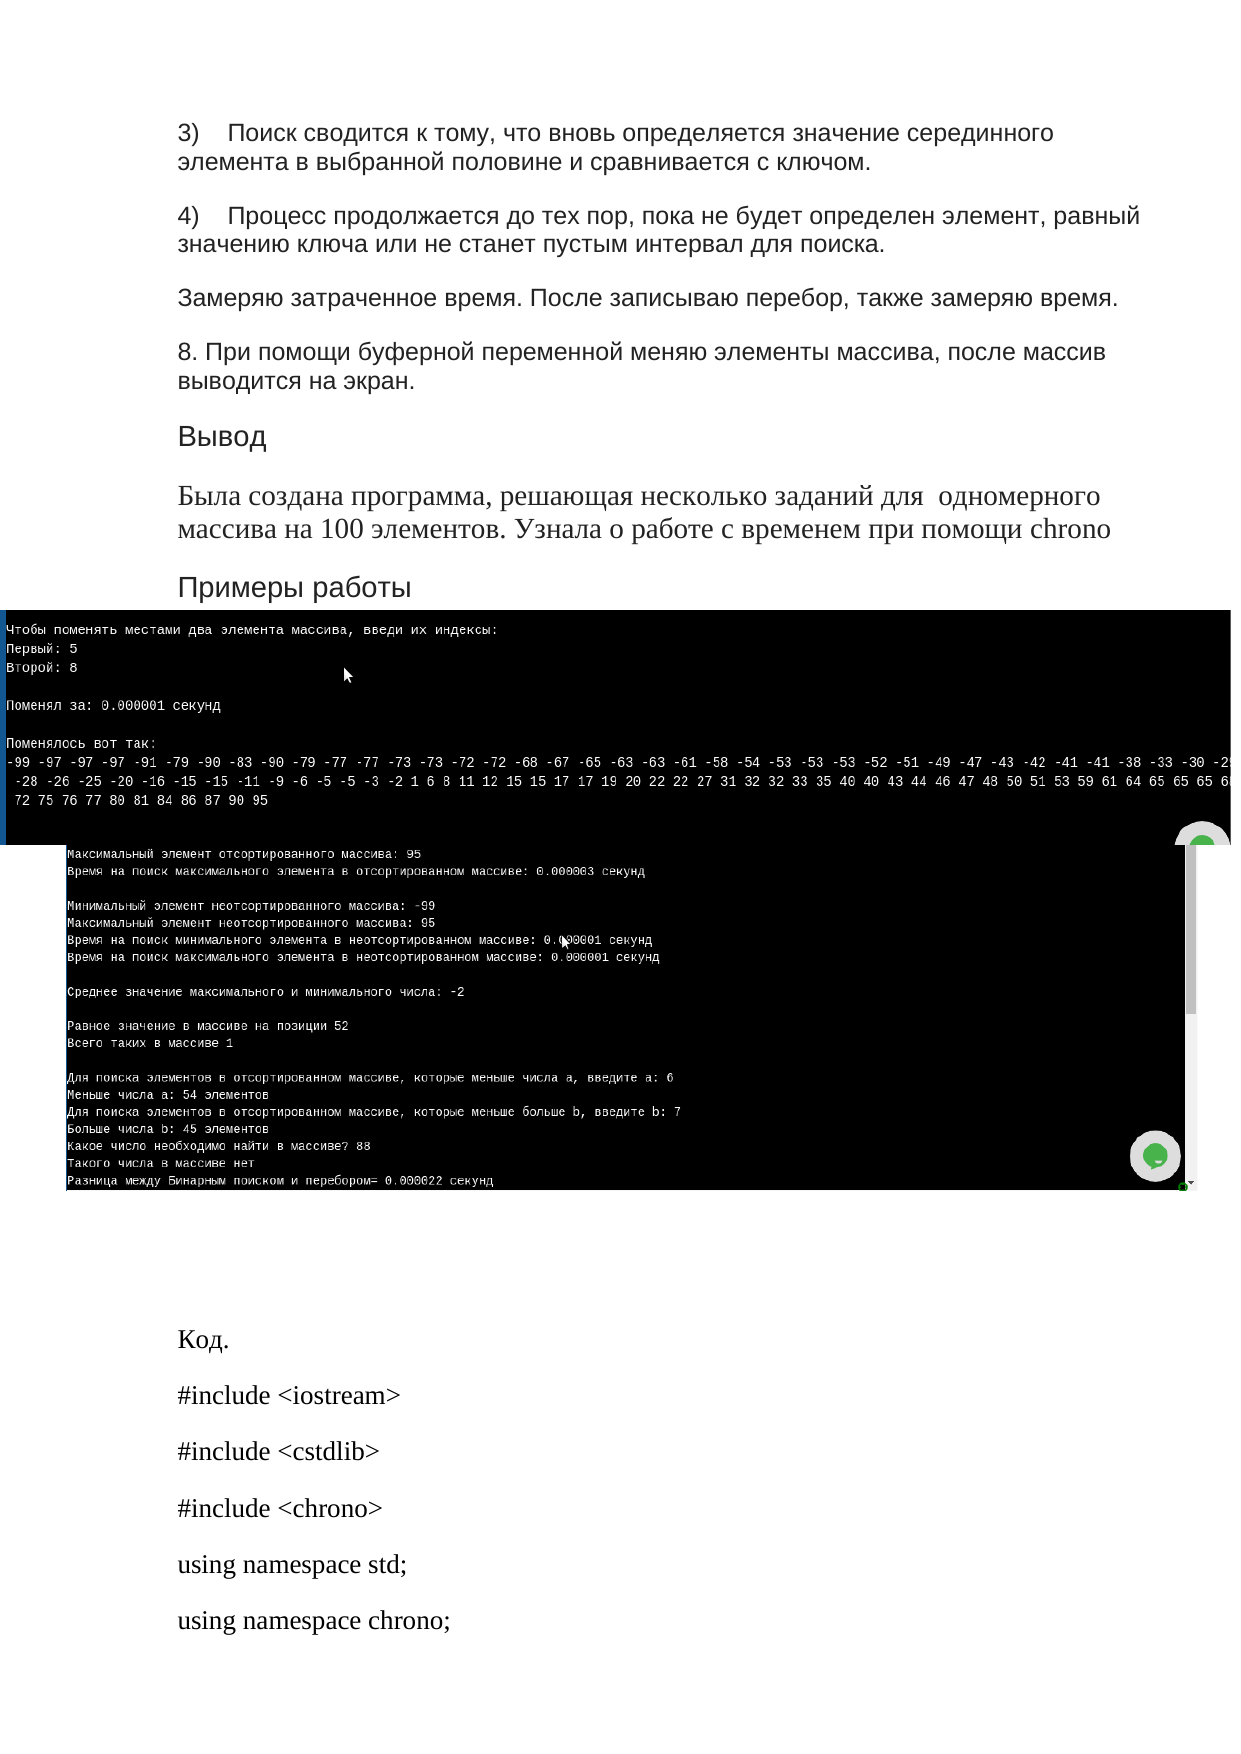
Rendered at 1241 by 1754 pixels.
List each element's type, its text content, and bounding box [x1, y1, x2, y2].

text Примеры работы [177, 570, 1152, 603]
text #include <chrono> [177, 1492, 1152, 1523]
text Была создана программа, решающая несколько заданий для одномерного массива на 100 элементов. Узнала о работе с временем при помощи chrono [177, 478, 1152, 545]
text 4) Процесс продолжается до тех пор, пока не будет определен элемент, равный значению ключа или не станет пустым интервал для поиска. [177, 201, 1152, 258]
text 8. При помощи буферной переменной меняю элементы массива, после массив выводится на экран. [177, 337, 1152, 394]
text #include <iostream> [177, 1379, 1152, 1411]
text Замеряю затраченное время. После записываю перебор, также замеряю время. [177, 283, 1152, 312]
text #include <cstdlib> [177, 1436, 1152, 1467]
text using namespace chrono; [177, 1604, 1152, 1635]
text 3) Поиск сводится к тому, что вновь определяется значение серединного элемента в выбранной половине и сравнивается с ключом. [177, 118, 1152, 176]
text Код. [177, 1323, 1152, 1354]
picture [0, 610, 1231, 1191]
text Вывод [177, 419, 1152, 453]
text using namespace std; [177, 1548, 1152, 1579]
